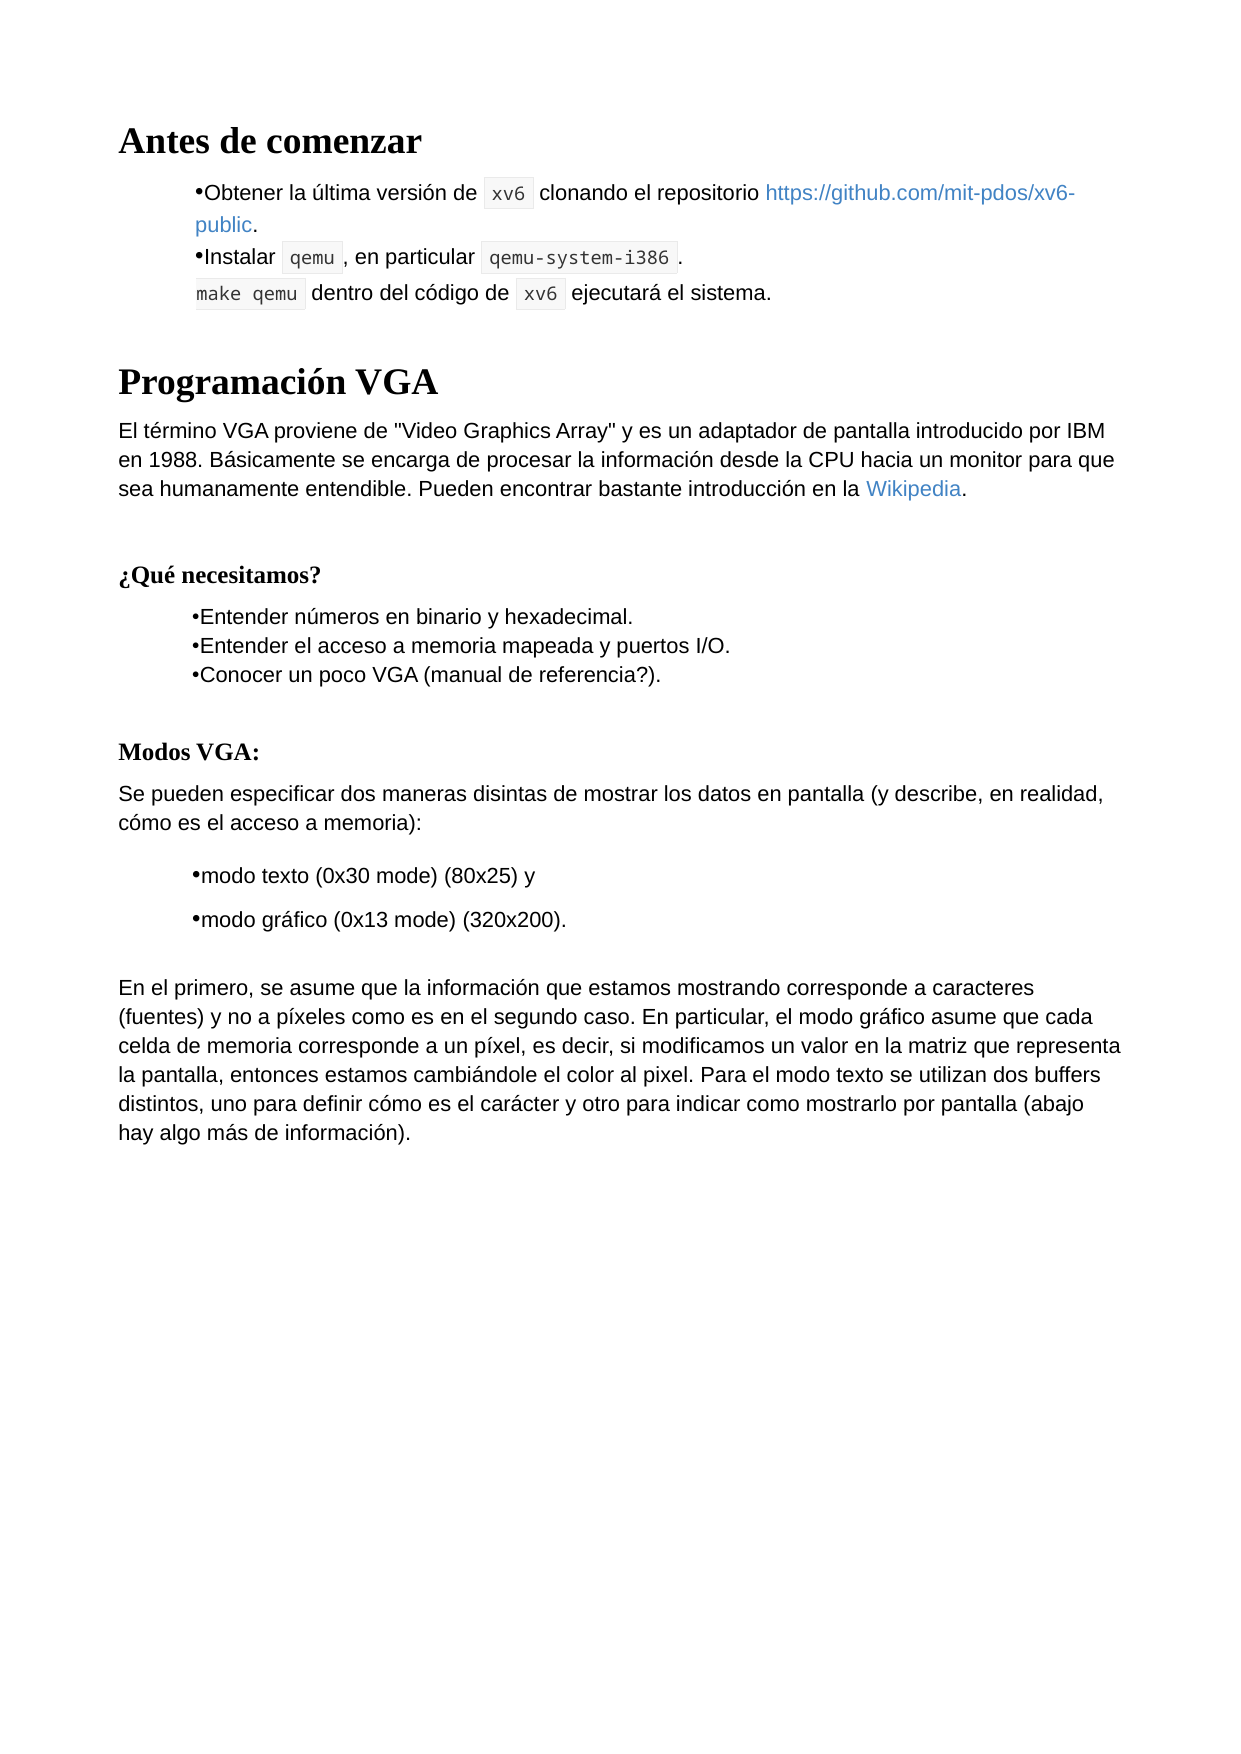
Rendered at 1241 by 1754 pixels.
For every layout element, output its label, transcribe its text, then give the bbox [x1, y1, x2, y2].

subtitle Modos VGA: [118, 737, 1122, 766]
text Se pueden especificar dos maneras disintas de mostrar los datos en pantalla (y describe, en realidad, cómo es el acceso a memoria): [118, 781, 1122, 835]
subtitle Antes de comenzar [118, 118, 1122, 161]
list make qemu dentro del código de xv6 ejecutará el sistema. [306, 277, 565, 309]
list Instalar qemu, en particular qemu-system-i386. [283, 242, 342, 273]
list Obtener la última versión de xv6 clonando el repositorio https://github.com/mit-pdos/xv6-public. [121, 177, 1119, 237]
list Entender el acceso a memoria mapeada y puertos I/O. [118, 633, 1122, 658]
list make qemu dentro del código de xv6 ejecutará el sistema. [517, 279, 565, 309]
list make qemu dentro del código de xv6 ejecutará el sistema. [566, 277, 1119, 309]
list modo texto (0x30 mode) (80x25) y [118, 863, 1122, 888]
subtitle Programación VGA [118, 359, 1122, 403]
text El término VGA proviene de "Video Graphics Array" y es un adaptador de pantalla introducido por IBM en 1988. Básicamente se encarga de procesar la información desde la CPU hacia un monitor para que sea humanamente entendible. Pueden encontrar bastante introducción en la Wikipedia. [118, 418, 1122, 501]
list Instalar qemu, en particular qemu-system-i386. [678, 241, 1119, 273]
list Instalar qemu, en particular qemu-system-i386. [121, 241, 282, 273]
text En el primero, se asume que la información que estamos mostrando corresponde a caracteres (fuentes) y no a píxeles como es en el segundo caso. En particular, el modo gráfico asume que cada celda de memoria corresponde a un píxel, es decir, si modificamos un valor en la matriz que representa la pantalla, entonces estamos cambiándole el color al pixel. Para el modo texto se utilizan dos buffers distintos, uno para definir cómo es el carácter y otro para indicar como mostrarlo por pantalla (abajo hay algo más de información). [118, 975, 1122, 1145]
list modo gráfico (0x13 mode) (320x200). [118, 907, 1122, 933]
subtitle ¿Qué necesitamos? [118, 560, 1122, 588]
list Entender números en binario y hexadecimal. [118, 604, 1122, 629]
list make qemu dentro del código de xv6 ejecutará el sistema. [121, 277, 305, 309]
list Instalar qemu, en particular qemu-system-i386. [482, 242, 677, 273]
list Instalar qemu, en particular qemu-system-i386. [343, 241, 481, 273]
list Conocer un poco VGA (manual de referencia?). [118, 662, 1122, 687]
